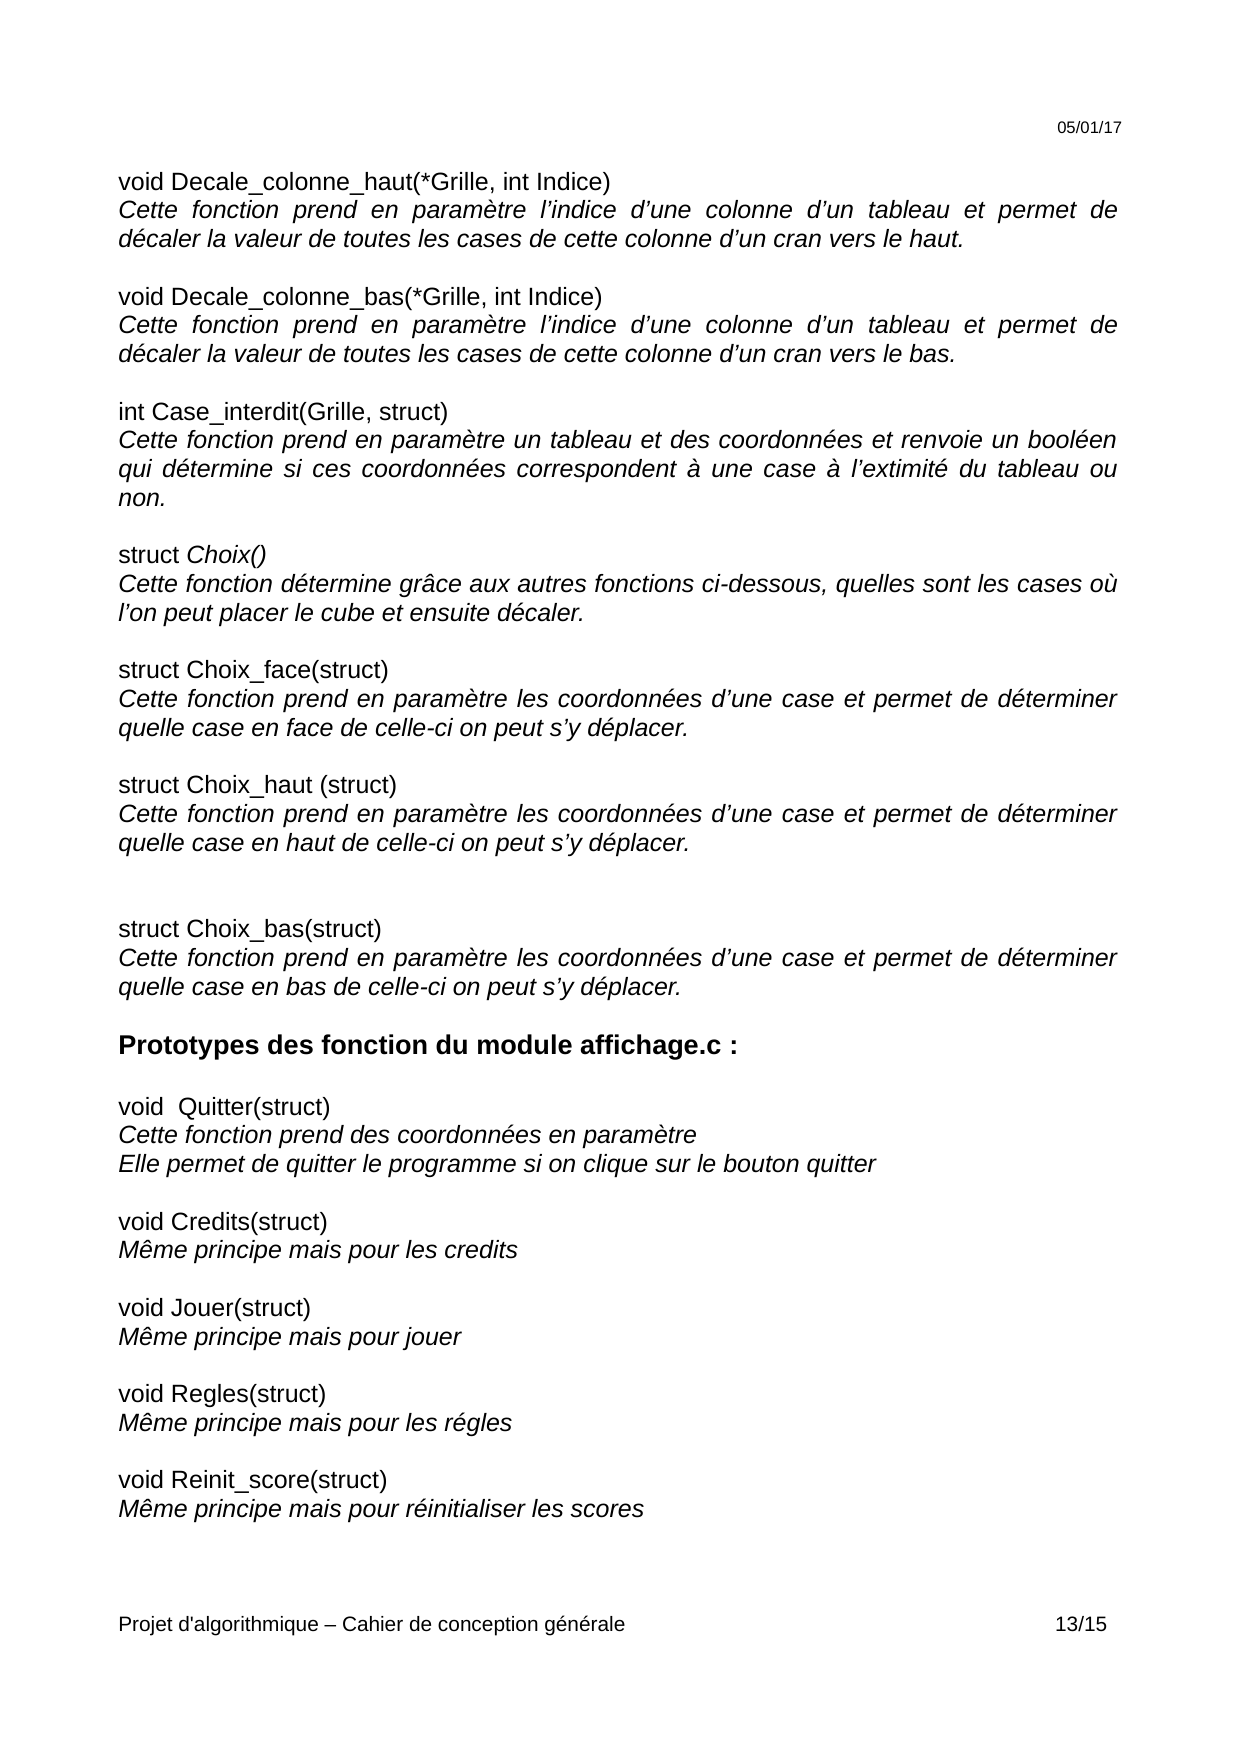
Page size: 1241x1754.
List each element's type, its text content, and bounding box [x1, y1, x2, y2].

text struct Choix_bas(struct) [118, 914, 1122, 943]
text Même principe mais pour réinitialiser les scores [118, 1494, 1122, 1523]
text void Credits(struct) [118, 1207, 1122, 1236]
text void Jouer(struct) [118, 1293, 1122, 1322]
text void Reinit_score(struct) [118, 1466, 1122, 1494]
text struct Choix_face(struct) [118, 656, 1122, 684]
text Même principe mais pour les régles [118, 1408, 1122, 1437]
text Cette fonction prend en paramètre les coordonnées d’une case et permet de déterminer quelle case en face de celle-ci on peut s’y déplacer. [118, 684, 1122, 742]
text void Quitter(struct) [118, 1092, 1122, 1121]
text struct Choix() [118, 541, 1122, 569]
text Prototypes des fonction du module affichage.c : [118, 1029, 1122, 1061]
text int Case_interdit(Grille, struct) [118, 397, 1122, 426]
text Cette fonction prend en paramètre l’indice d’une colonne d’un tableau et permet de décaler la valeur de toutes les cases de cette colonne d’un cran vers le haut. [118, 196, 1122, 253]
text struct Choix_haut (struct) [118, 771, 1122, 799]
text Cette fonction détermine grâce aux autres fonctions ci-dessous, quelles sont les cases où l’on peut placer le cube et ensuite décaler. [118, 569, 1122, 627]
text void Regles(struct) [118, 1379, 1122, 1408]
text Cette fonction prend en paramètre les coordonnées d’une case et permet de déterminer quelle case en bas de celle-ci on peut s’y déplacer. [118, 943, 1122, 1001]
text Cette fonction prend en paramètre un tableau et des coordonnées et renvoie un booléen qui détermine si ces coordonnées correspondent à une case à l’extimité du tableau ou non. [118, 426, 1122, 512]
text void Decale_colonne_bas(*Grille, int Indice) [118, 282, 1122, 311]
text Elle permet de quitter le programme si on clique sur le bouton quitter [118, 1149, 1122, 1178]
text Même principe mais pour jouer [118, 1322, 1122, 1351]
text Cette fonction prend en paramètre l’indice d’une colonne d’un tableau et permet de décaler la valeur de toutes les cases de cette colonne d’un cran vers le bas. [118, 311, 1122, 368]
text Cette fonction prend des coordonnées en paramètre [118, 1121, 1122, 1149]
text Même principe mais pour les credits [118, 1236, 1122, 1264]
text Cette fonction prend en paramètre les coordonnées d’une case et permet de déterminer quelle case en haut de celle-ci on peut s’y déplacer. [118, 799, 1122, 857]
text void Decale_colonne_haut(*Grille, int Indice) [118, 167, 1122, 196]
